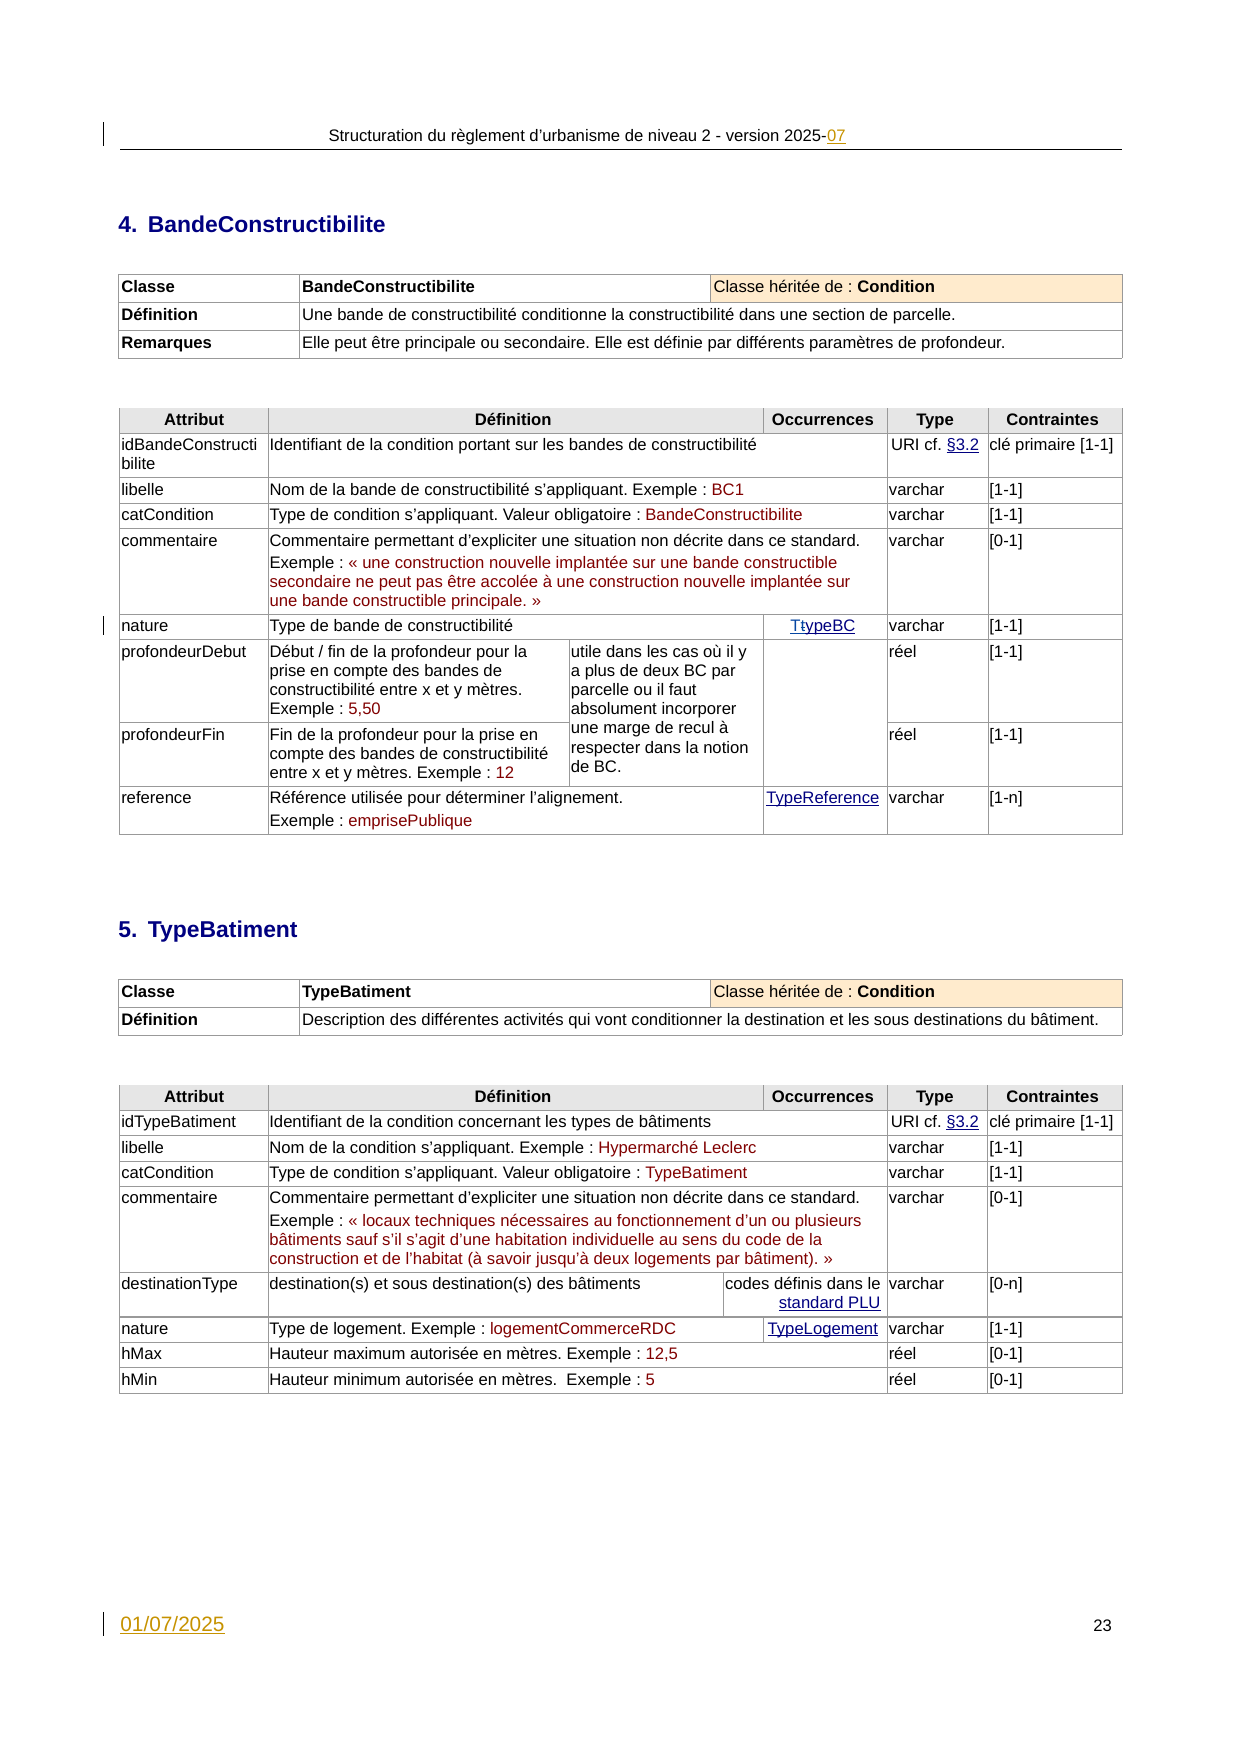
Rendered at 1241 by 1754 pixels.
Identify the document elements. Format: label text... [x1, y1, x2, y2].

table_cell Identifiant de la condition concernant les types de bâtiments [269, 1111, 887, 1135]
table_cell Identifiant de la condition portant sur les bandes de constructibilité [269, 434, 887, 477]
table_cell catCondition [120, 504, 268, 528]
table_header Occurrences [764, 408, 887, 433]
table_cell Début / fin de la profondeur pour la prise en compte des bandes de constructibilité entre x et y mètres. Exemple : 5,50 [269, 640, 569, 722]
table_cell Elle peut être principale ou secondaire. Elle est définie par différents paramètres de profondeur. [300, 331, 1122, 358]
table_cell URI cf. §3.2 [888, 1111, 987, 1135]
table_cell ‍commentaire [120, 529, 268, 614]
table_cell Description des différentes activités qui vont conditionner la destination et les sous destinations du bâtiment. [300, 1008, 1122, 1035]
table_cell [0-1] [988, 1343, 1122, 1367]
table_header Classe [119, 275, 299, 302]
table_cell hMax [120, 1343, 268, 1367]
table_cell nature [120, 1318, 268, 1342]
table_cell hMin [120, 1368, 268, 1393]
table_cell [1-1] [989, 504, 1122, 528]
table_cell [0-1] [988, 1368, 1122, 1393]
table_cell Hauteur maximum autorisée en mètres. Exemple : 12,5 [269, 1343, 887, 1367]
table_header Classe héritée de : Condition [711, 275, 1122, 302]
table_cell Hauteur minimum autorisée en mètres. Exemple : 5 [269, 1368, 887, 1393]
table_cell Type de condition s’appliquant. Valeur obligatoire : TypeBatiment [269, 1162, 887, 1186]
table_cell idTypeBatiment [120, 1111, 268, 1135]
table_cell Une bande de constructibilité conditionne la constructibilité dans une section de parcelle. [300, 303, 1122, 330]
table_cell reference [120, 787, 268, 833]
table_cell varchar [888, 1273, 987, 1316]
table_cell Définition [119, 303, 299, 330]
table_header Définition [269, 408, 763, 433]
table_cell Commentaire permettant d’expliciter une situation non décrite dans ce standard. Exemple : « locaux techniques nécessaires au fonctionnement d’un ou plusieurs bâtiments sauf s’il s’agit d’une habitation individuelle au sens du code de la construction et de l’habitat (à savoir jusqu’à deux logements par bâtiment). » [269, 1187, 887, 1272]
table_header Classe héritée de : Condition [711, 980, 1122, 1007]
table_cell Définition [119, 1008, 299, 1035]
table_cell Référence utilisée pour déterminer l’alignement. Exemple : emprisePublique [269, 787, 763, 833]
table_cell TypeLogement [764, 1318, 887, 1342]
subtitle BandeConstructibilite [118, 211, 1122, 237]
table_cell [1-n] [989, 787, 1122, 833]
table_cell varchar [888, 787, 988, 833]
table_cell varchar [888, 1187, 987, 1272]
table_header TypeBatiment [300, 980, 710, 1007]
table_cell clé primaire [1-1] [988, 1111, 1122, 1135]
table_cell [1-1] [989, 615, 1122, 639]
table_header Contraintes [988, 1085, 1122, 1110]
table_cell ‍commentaire [120, 1187, 268, 1272]
table_cell réel [888, 723, 988, 786]
table_cell destination(s) et sous destination(s) des bâtiments [269, 1273, 723, 1316]
table_cell Fin de la profondeur pour la prise en compte des bandes de constructibilité entre x et y mètres. Exemple : 12 [269, 723, 569, 786]
table_cell utile dans les cas où il y a plus de deux BC par parcelle ou il faut absolument incorporer une marge de recul à respecter dans la notion de BC. [570, 640, 763, 786]
table_cell [764, 640, 887, 786]
table_cell Nom de la bande de constructibilité s’appliquant. Exemple : BC1 [269, 478, 887, 503]
table_cell profondeurDebut [120, 640, 268, 722]
table_header Attribut [120, 1085, 268, 1110]
table_cell TypeReference [764, 787, 887, 833]
table_cell [0-n] [988, 1273, 1122, 1316]
table_header BandeConstructibilite [300, 275, 710, 302]
table_cell [0-1] [989, 529, 1122, 614]
table_cell catCondition [120, 1162, 268, 1186]
table_cell [0-1] [988, 1187, 1122, 1272]
table_cell [1-1] [988, 1162, 1122, 1186]
table_cell nature [120, 615, 268, 639]
table_cell réel [888, 1343, 987, 1367]
table_cell varchar [888, 478, 988, 503]
table_cell libelle [120, 1136, 268, 1161]
table_cell Nom de la condition s’appliquant. Exemple : Hypermarché Leclerc [269, 1136, 887, 1161]
table_cell Type de bande de constructibilité [269, 615, 763, 639]
table_cell codes définis dans le standard PLU [724, 1273, 887, 1316]
table_cell Type de condition s’appliquant. Valeur obligatoire : BandeConstructibilite [269, 504, 887, 528]
table_cell [1-1] [989, 640, 1122, 722]
table_cell Type de logement. Exemple : logementCommerceRDC [269, 1318, 763, 1342]
table_cell réel [888, 640, 988, 722]
table_header Contraintes [989, 408, 1122, 433]
table_cell [1-1] [988, 1136, 1122, 1161]
table_header Occurrences [764, 1085, 887, 1110]
table_cell [1-1] [989, 478, 1122, 503]
table_cell profondeurFin [120, 723, 268, 786]
table_header Classe [119, 980, 299, 1007]
table_cell TypeBC [764, 615, 887, 639]
table_cell varchar [888, 529, 988, 614]
table_cell URI cf. §3.2 [888, 434, 988, 477]
table_cell Remarques [119, 331, 299, 358]
table_cell libelle [120, 478, 268, 503]
table_header Type [888, 408, 988, 433]
table_header Attribut [120, 408, 268, 433]
table_cell varchar [888, 504, 988, 528]
table_cell varchar [888, 615, 988, 639]
table_cell idBandeConstructibilite [120, 434, 268, 477]
table_cell destinationType [120, 1273, 268, 1316]
table_header Type [888, 1085, 987, 1110]
table_cell clé primaire [1-1] [989, 434, 1122, 477]
table_cell [1-1] [989, 723, 1122, 786]
table_header Définition [269, 1085, 763, 1110]
table_cell varchar [888, 1318, 987, 1342]
table_cell réel [888, 1368, 987, 1393]
table_cell Commentaire permettant d’expliciter une situation non décrite dans ce standard. Exemple : « une construction nouvelle implantée sur une bande constructible secondaire ne peut pas être accolée à une construction nouvelle implantée sur une bande constructible principale. » [269, 529, 887, 614]
table_cell [1-1] [988, 1318, 1122, 1342]
table_cell varchar [888, 1136, 987, 1161]
subtitle TypeBatiment [118, 916, 1122, 942]
table_cell varchar [888, 1162, 987, 1186]
